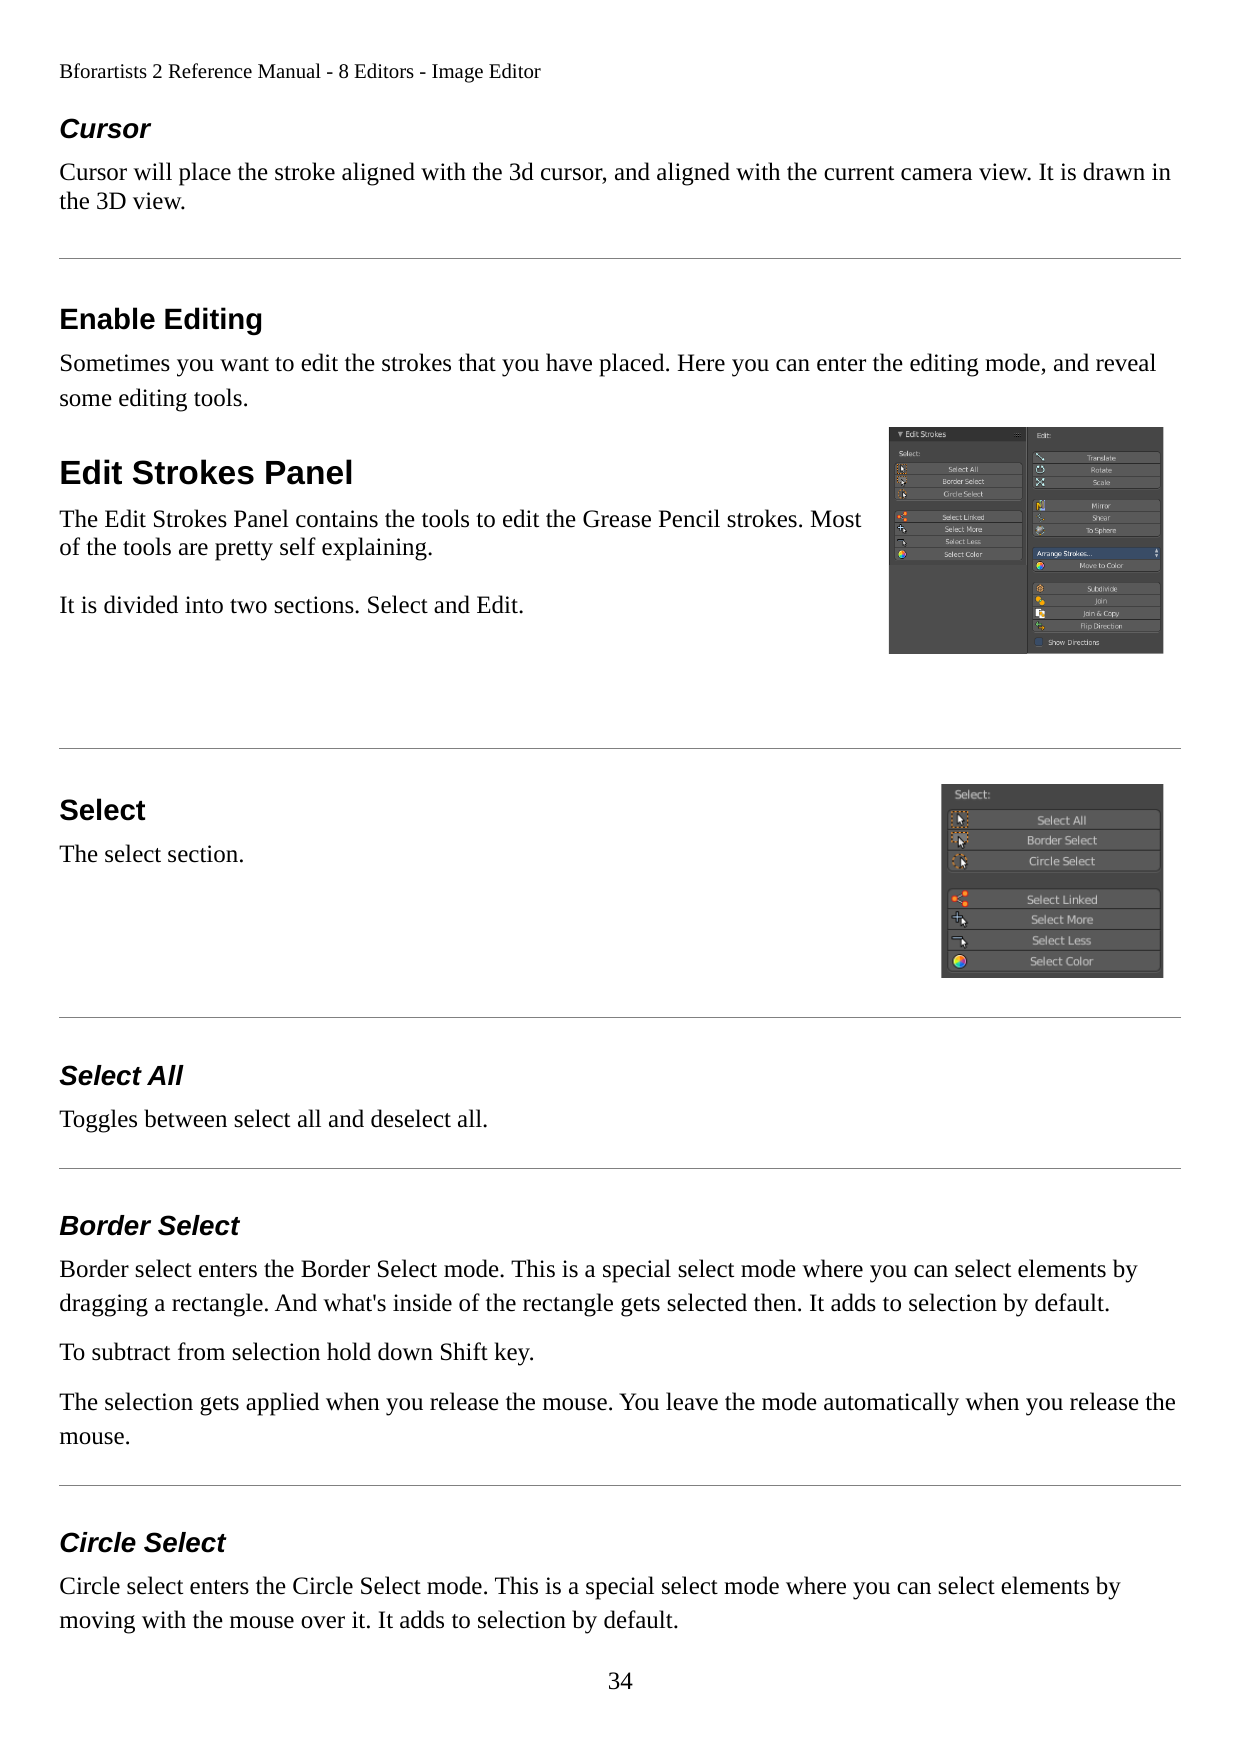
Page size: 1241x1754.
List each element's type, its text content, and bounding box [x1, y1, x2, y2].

subtitle Select [59, 792, 941, 826]
subtitle Cursor [59, 113, 1181, 144]
text Cursor will place the stroke aligned with the 3d cursor, and aligned with the current camera view. It is drawn in the 3D view. [59, 157, 1181, 214]
subtitle Select All [59, 1059, 1181, 1091]
text Toggles between select all and deselect all. [59, 1104, 1181, 1133]
subtitle [1164, 792, 1181, 826]
text Border select enters the Border Select mode. This is a special select mode where you can select elements by dragging a rectangle. And what's inside of the rectangle gets selected then. It adds to selection by default. [59, 1254, 1181, 1317]
subtitle Edit Strokes Panel [59, 453, 888, 491]
text It is divided into two sections. Select and Edit. [59, 590, 888, 619]
text The selection gets applied when you release the mouse. You leave the mode automatically when you release the mouse. [59, 1387, 1181, 1450]
text To subtract from selection hold down Shift key. [59, 1337, 1181, 1366]
subtitle Circle Select [59, 1527, 1181, 1559]
subtitle Border Select [59, 1209, 1181, 1241]
text The select section. [59, 839, 941, 867]
text Sometimes you want to edit the strokes that you have placed. Here you can enter the editing mode, and reveal some editing tools. [59, 348, 1181, 411]
subtitle Enable Editing [59, 302, 1181, 336]
subtitle [1164, 453, 1181, 491]
picture [888, 427, 1164, 654]
text The Edit Strokes Panel contains the tools to edit the Grease Pencil strokes. Most of the tools are pretty self explaining. [59, 504, 888, 561]
text [1164, 839, 1181, 867]
text Circle select enters the Circle Select mode. This is a special select mode where you can select elements by moving with the mouse over it. It adds to selection by default. [59, 1571, 1181, 1634]
picture [941, 784, 1164, 978]
